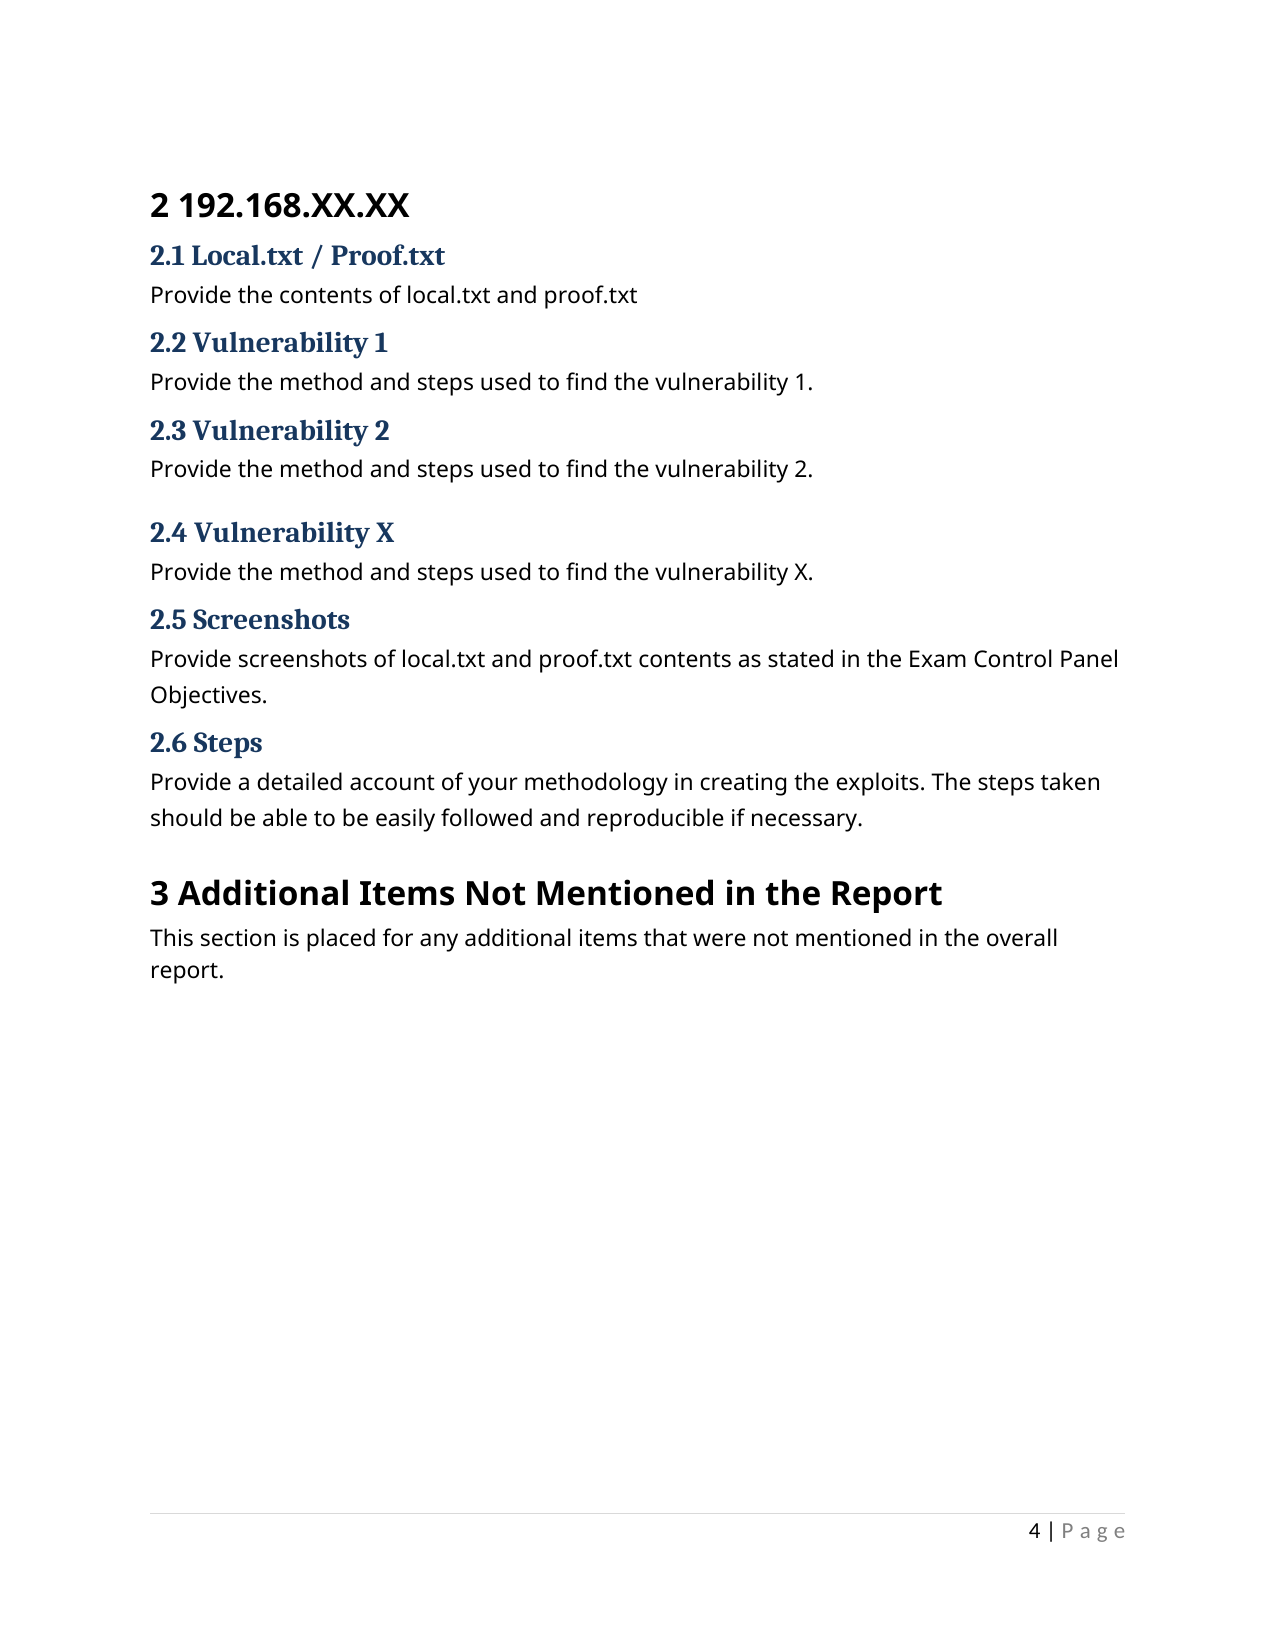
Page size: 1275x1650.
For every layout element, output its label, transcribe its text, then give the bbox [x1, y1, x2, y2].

subtitle Local.txt / Proof.txt [150, 239, 1125, 273]
subtitle Screenshots [150, 603, 1125, 637]
subtitle 192.168.XX.XX [150, 182, 1125, 228]
subtitle Vulnerability 1 [150, 327, 1125, 360]
text Provide the method and steps used to find the vulnerability 1. [150, 366, 1125, 397]
text Provide the contents of local.txt and proof.txt [150, 279, 1125, 310]
subtitle Additional Items Not Mentioned in the Report [150, 870, 1125, 915]
subtitle Vulnerability 2 [150, 414, 1125, 447]
text This section is placed for any additional items that were not mentioned in the overall report. [150, 922, 1125, 985]
subtitle Steps [150, 726, 1125, 760]
text Provide screenshots of local.txt and proof.txt contents as stated in the Exam Control Panel Objectives. [150, 643, 1125, 710]
text Provide the method and steps used to find the vulnerability 2. [150, 453, 1125, 484]
text Provide a detailed account of your methodology in creating the exploits. The steps taken should be able to be easily followed and reproducible if necessary. [150, 766, 1125, 833]
subtitle Vulnerability X [150, 516, 1125, 549]
text Provide the method and steps used to find the vulnerability X. [150, 555, 1125, 587]
